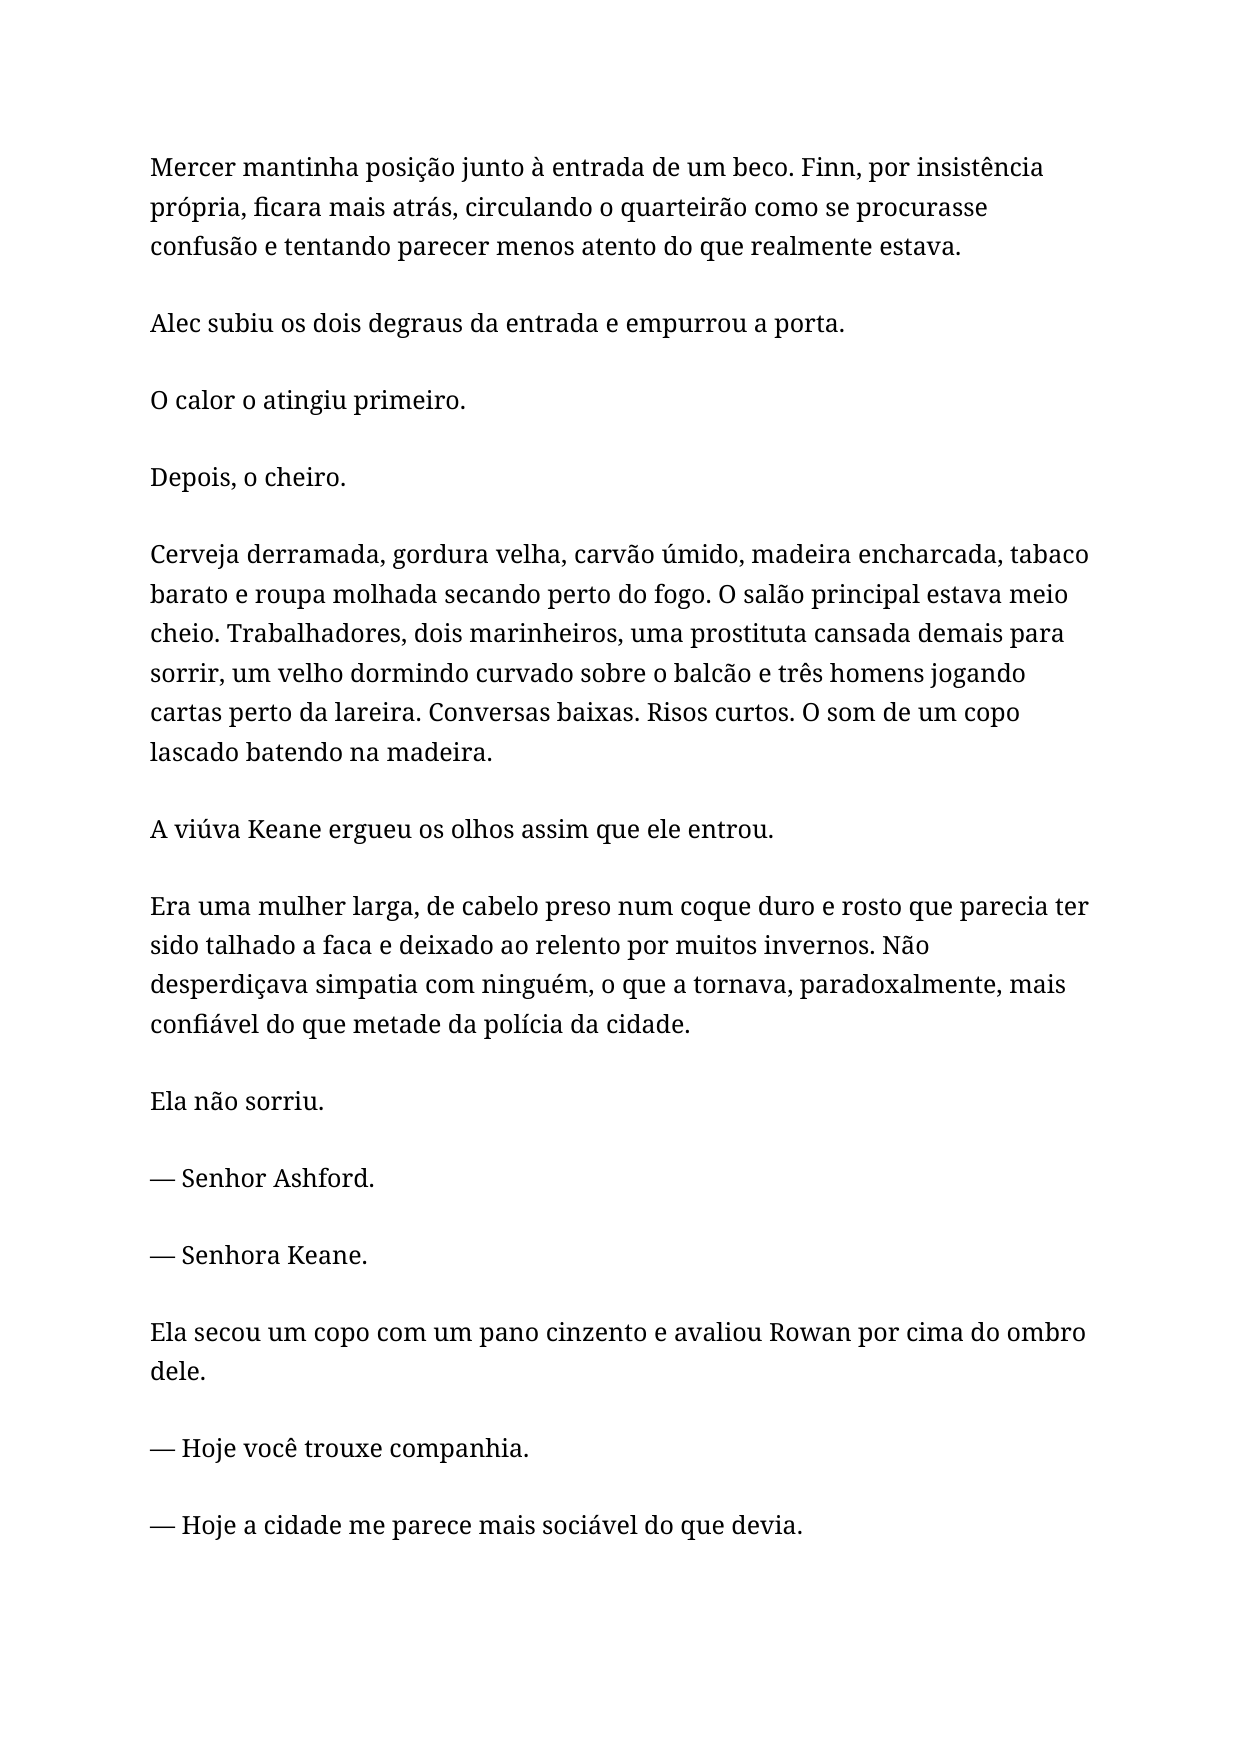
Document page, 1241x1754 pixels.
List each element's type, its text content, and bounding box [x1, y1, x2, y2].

text Ela não sorriu. [150, 1084, 1090, 1118]
text Ela secou um copo com um pano cinzento e avaliou Rowan por cima do ombro dele. [150, 1314, 1090, 1388]
text Mercer mantinha posição junto à entrada de um beco. Finn, por insistência própria, ficara mais atrás, circulando o quarteirão como se procurasse confusão e tentando parecer menos atento do que realmente estava. [150, 150, 1090, 263]
text Era uma mulher larga, de cabelo preso num coque duro e rosto que parecia ter sido talhado a faca e deixado ao relento por muitos invernos. Não desperdiçava simpatia com ninguém, o que a tornava, paradoxalmente, mais confiável do que metade da polícia da cidade. [150, 888, 1090, 1041]
text — Hoje você trouxe companhia. [150, 1431, 1090, 1465]
text — Hoje a cidade me parece mais sociável do que devia. [150, 1508, 1090, 1542]
text O calor o atingiu primeiro. [150, 383, 1090, 417]
text — Senhor Ashford. [150, 1161, 1090, 1195]
text — Senhora Keane. [150, 1238, 1090, 1272]
text Cerveja derramada, gordura velha, carvão úmido, madeira encharcada, tabaco barato e roupa molhada secando perto do fogo. O salão principal estava meio cheio. Trabalhadores, dois marinheiros, uma prostituta cansada demais para sorrir, um velho dormindo curvado sobre o balcão e três homens jogando cartas perto da lareira. Conversas baixas. Risos curtos. O som de um copo lascado batendo na madeira. [150, 537, 1090, 768]
text Alec subiu os dois degraus da entrada e empurrou a porta. [150, 306, 1090, 340]
text A viúva Keane ergueu os olhos assim que ele entrou. [150, 811, 1090, 845]
text Depois, o cheiro. [150, 460, 1090, 494]
